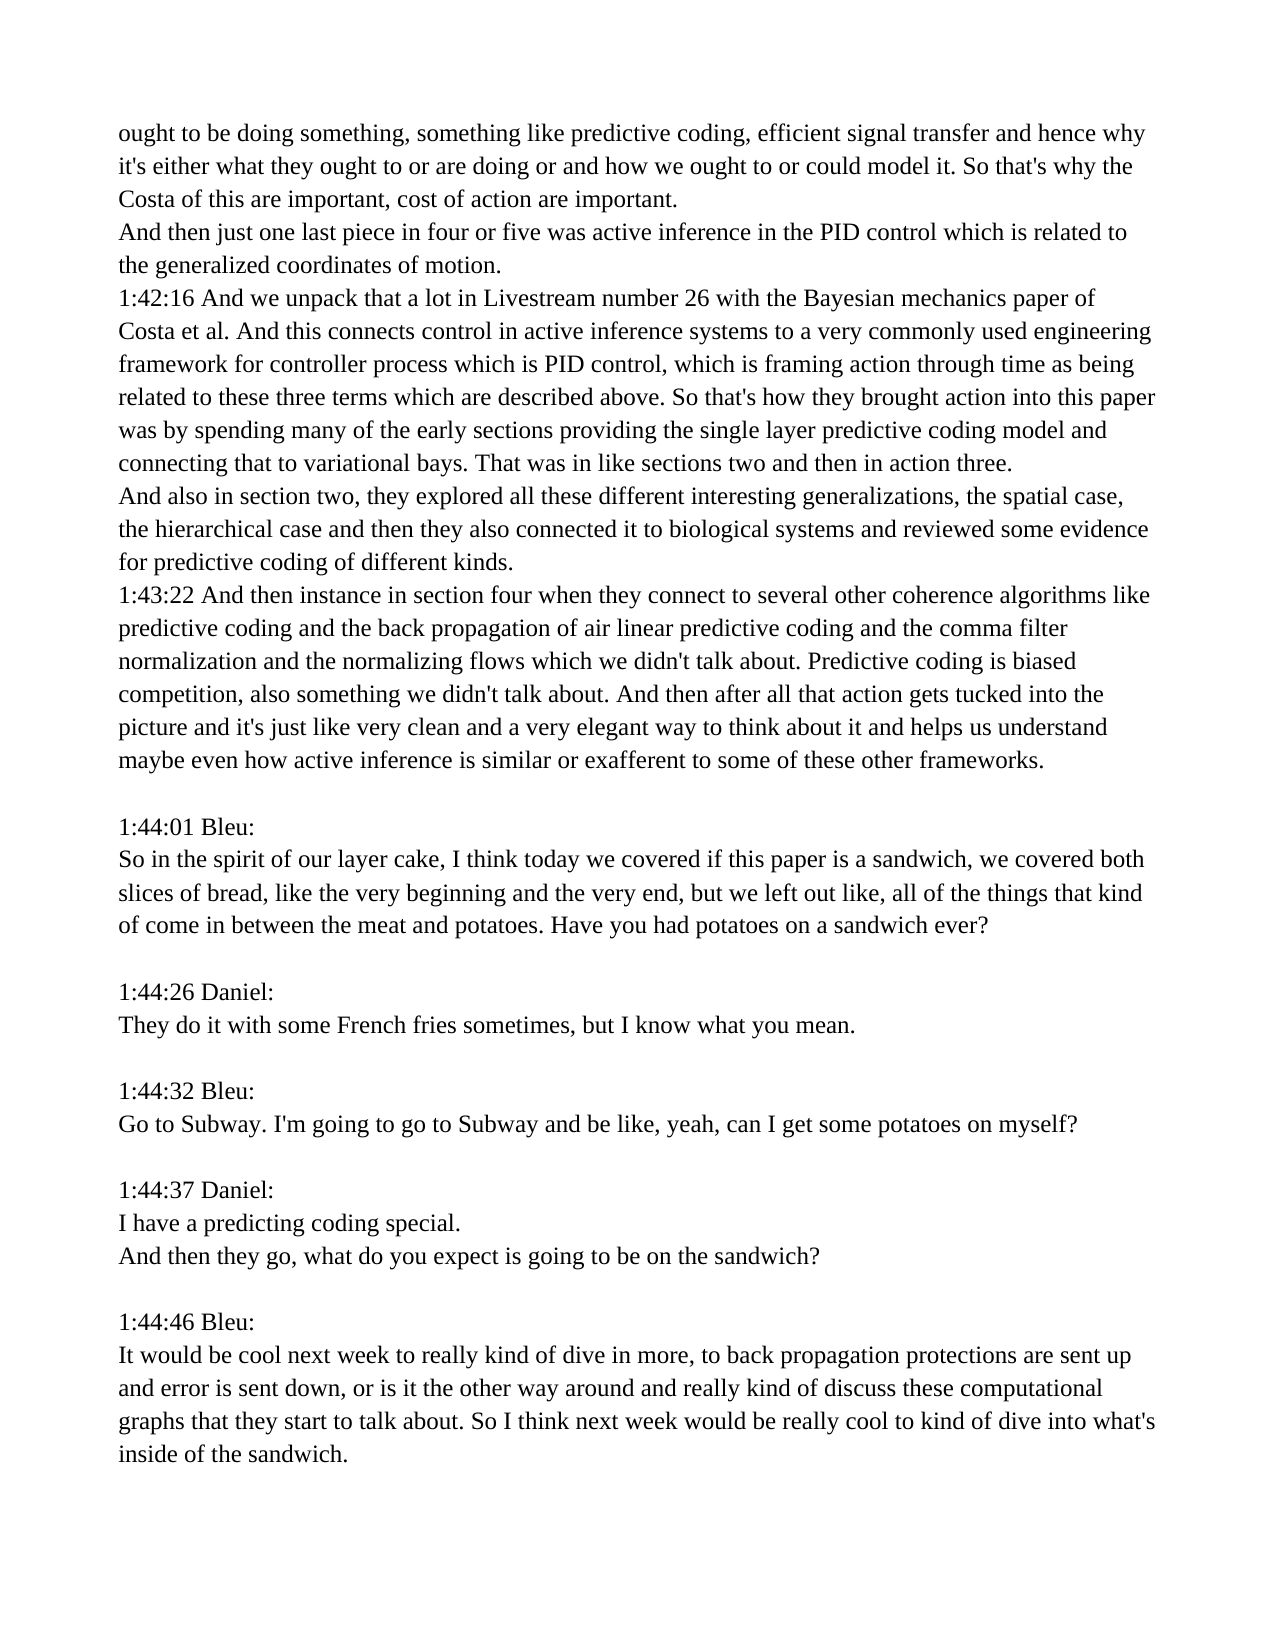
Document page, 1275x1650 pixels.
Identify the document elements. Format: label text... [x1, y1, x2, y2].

text And then they go, what do you expect is going to be on the sandwich? [118, 1241, 1157, 1269]
text 1:44:32 Bleu: [118, 1076, 1157, 1104]
text 1:44:26 Daniel: [118, 977, 1157, 1005]
text 1:42:16 And we unpack that a lot in Livestream number 26 with the Bayesian mechanics paper of Costa et al. And this connects control in active inference systems to a very commonly used engineering framework for controller process which is PID control, which is framing action through time as being related to these three terms which are described above. So that's how they brought action into this paper was by spending many of the early sections providing the single layer predictive coding model and connecting that to variational bays. That was in like sections two and then in action three. [118, 283, 1157, 477]
text Go to Subway. I'm going to go to Subway and be like, yeah, can I get some potatoes on myself? [118, 1109, 1157, 1137]
text ought to be doing something, something like predictive coding, efficient signal transfer and hence why it's either what they ought to or are doing or and how we ought to or could model it. So that's why the Costa of this are important, cost of action are important. [118, 118, 1157, 213]
text So in the spirit of our layer cake, I think today we covered if this paper is a sandwich, we covered both slices of bread, like the very beginning and the very end, but we left out like, all of the things that kind of come in between the meat and potatoes. Have you had potatoes on a sandwich ever? [118, 844, 1157, 939]
text And then just one last piece in four or five was active inference in the PID control which is related to the generalized coordinates of motion. [118, 217, 1157, 279]
text 1:43:22 And then instance in section four when they connect to several other coherence algorithms like predictive coding and the back propagation of air linear predictive coding and the comma filter normalization and the normalizing flows which we didn't talk about. Predictive coding is biased competition, also something we didn't talk about. And then after all that action gets tucked into the picture and it's just like very clean and a very elegant way to think about it and helps us understand maybe even how active inference is similar or exafferent to some of these other frameworks. [118, 580, 1157, 774]
text 1:44:46 Bleu: [118, 1307, 1157, 1336]
text 1:44:01 Bleu: [118, 812, 1157, 840]
text 1:44:37 Daniel: [118, 1175, 1157, 1203]
text I have a predicting coding special. [118, 1208, 1157, 1237]
text They do it with some French fries sometimes, but I know what you mean. [118, 1010, 1157, 1038]
text And also in section two, they explored all these different interesting generalizations, the spatial case, the hierarchical case and then they also connected it to biological systems and reviewed some evidence for predictive coding of different kinds. [118, 481, 1157, 576]
text It would be cool next week to really kind of dive in more, to back propagation protections are sent up and error is sent down, or is it the other way around and really kind of discuss these computational graphs that they start to talk about. So I think next week would be really cool to kind of dive into what's inside of the sandwich. [118, 1340, 1157, 1468]
